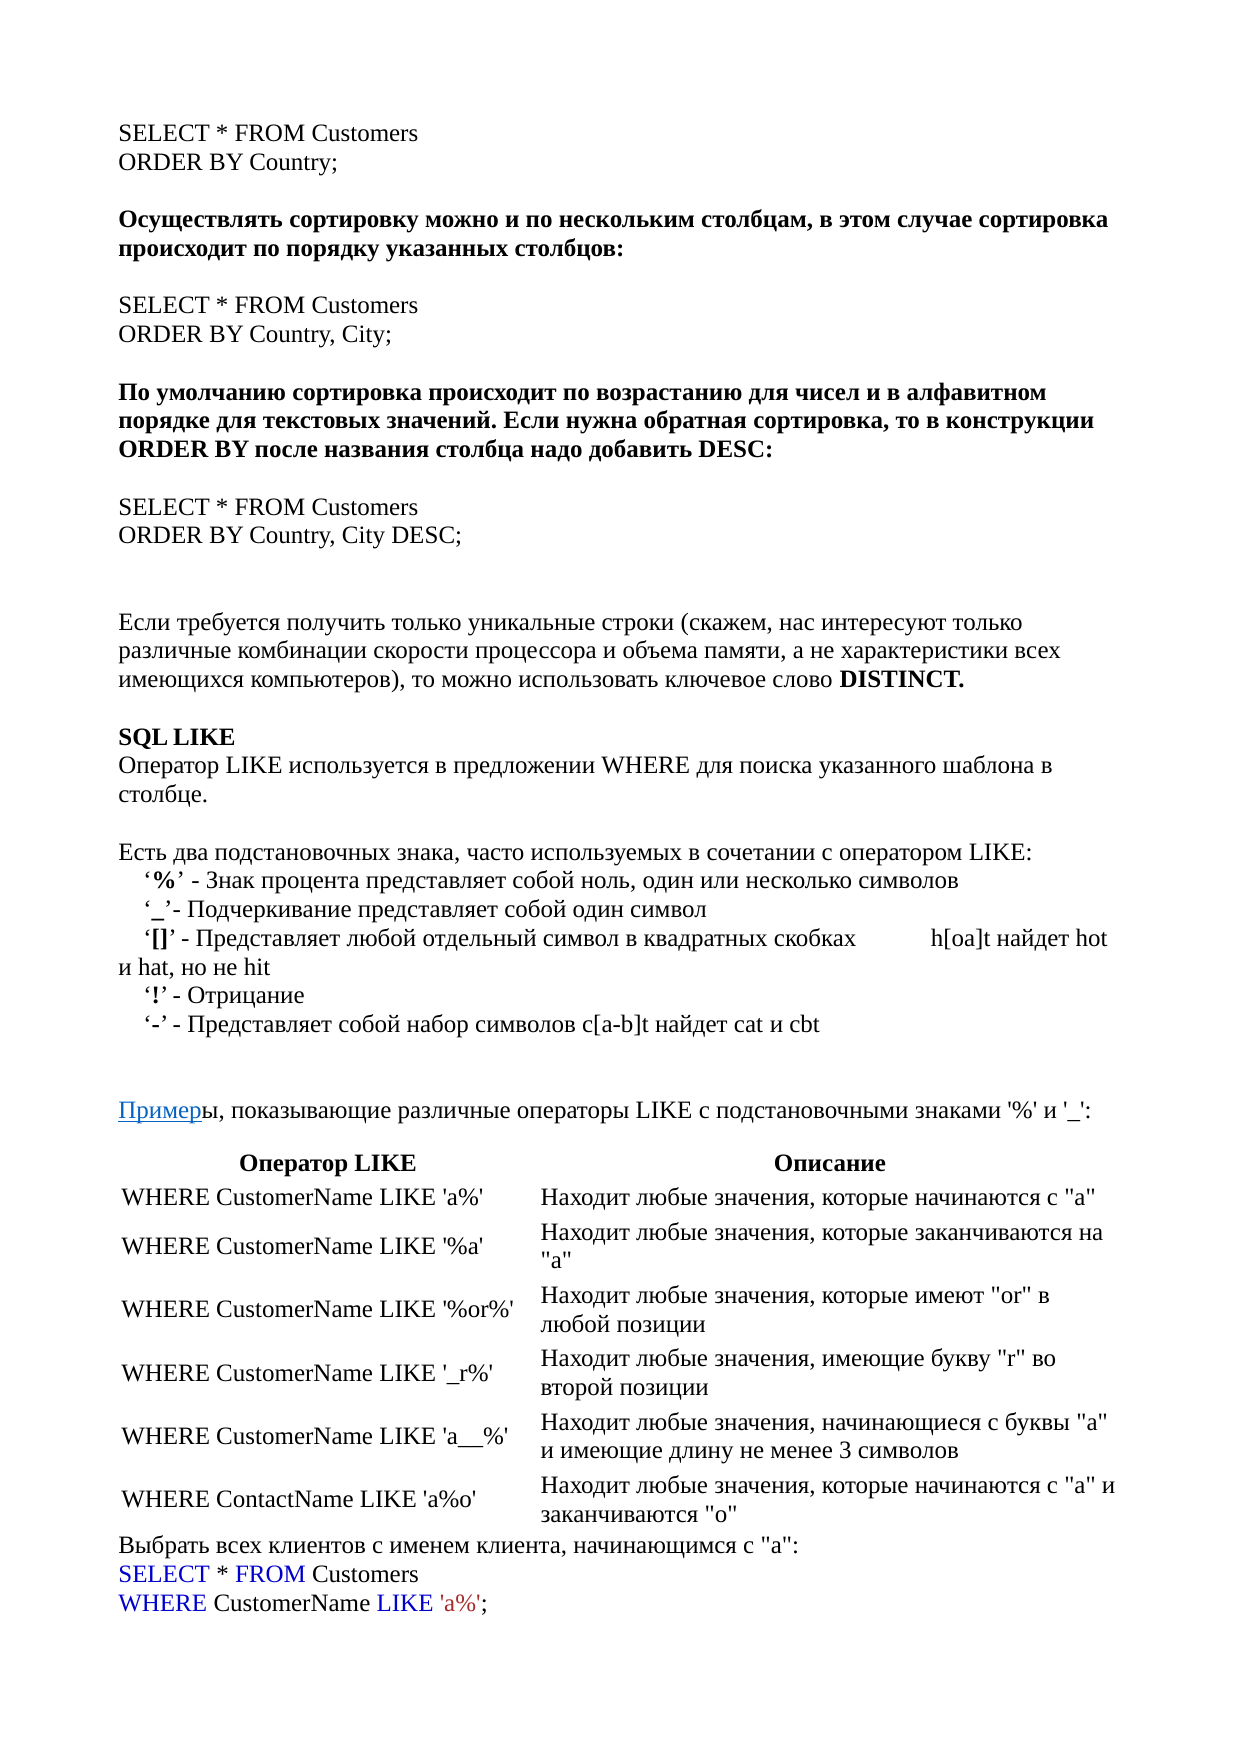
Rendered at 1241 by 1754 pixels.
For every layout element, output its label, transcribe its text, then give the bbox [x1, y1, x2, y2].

table_cell WHERE CustomerName LIKE 'a__%' [118, 1404, 537, 1467]
table_header Оператор LIKE [118, 1145, 537, 1179]
text SELECT * FROM Customers [118, 492, 1122, 521]
table_cell Находит любые значения, которые начинаются с "a" и заканчиваются "о" [538, 1467, 1122, 1531]
text ‘-’ - Представляет собой набор символов c[a-b]t найдет cat и cbt [118, 1009, 1122, 1038]
table_cell WHERE CustomerName LIKE 'a%' [118, 1179, 537, 1214]
text Оператор LIKE используется в предложении WHERE для поиска указанного шаблона в столбце. [118, 751, 1122, 808]
table_cell WHERE CustomerName LIKE '_r%' [118, 1341, 537, 1404]
text ‘_’- Подчеркивание представляет собой один символ [118, 894, 1122, 923]
table_cell Находит любые значения, которые заканчиваются на "a" [538, 1214, 1122, 1277]
text ORDER BY Country, City DESC; [118, 521, 1122, 549]
text ORDER BY Country; [118, 147, 1122, 176]
text Осуществлять сортировку можно и по нескольким столбцам, в этом случае сортировка происходит по порядку указанных столбцов: [118, 204, 1122, 262]
text ‘!’ - Отрицание [118, 981, 1122, 1009]
text SQL LIKE [118, 722, 1122, 751]
text Если требуется получить только уникальные строки (скажем, нас интересуют только различные комбинации скорости процессора и объема памяти, а не характеристики всех имеющихся компьютеров), то можно использовать ключевое слово DISTINCT. [118, 607, 1122, 693]
table_cell WHERE ContactName LIKE 'a%o' [118, 1467, 537, 1531]
table_cell Находит любые значения, имеющие букву "r" во второй позиции [538, 1341, 1122, 1404]
text ‘[]’ - Представляет любой отдельный символ в квадратных скобках h[oa]t найдет hot и hat, но не hit [118, 923, 1122, 981]
table_cell Находит любые значения, которые имеют "or" в любой позиции [538, 1277, 1122, 1341]
table_cell WHERE CustomerName LIKE '%or%' [118, 1277, 537, 1341]
text SELECT * FROM Customers [118, 291, 1122, 319]
table_header Описание [538, 1145, 1122, 1179]
text Выбрать всех клиентов с именем клиента, начинающимся с "a": [118, 1531, 1122, 1559]
table_cell WHERE CustomerName LIKE '%a' [118, 1214, 537, 1277]
text Есть два подстановочных знака, часто используемых в сочетании с оператором LIKE: [118, 837, 1122, 866]
text SELECT * FROM Customers [118, 118, 1122, 147]
text ‘%’ - Знак процента представляет собой ноль, один или несколько символов [118, 866, 1122, 894]
text ORDER BY Country, City; [118, 319, 1122, 348]
text По умолчанию сортировка происходит по возрастанию для чисел и в алфавитном порядке для текстовых значений. Если нужна обратная сортировка, то в конструкции ORDER BY после названия столбца надо добавить DESC: [118, 377, 1122, 463]
text Примеры, показывающие различные операторы LIKE с подстановочными знаками '%' и '_': [118, 1096, 1122, 1124]
table_cell Находит любые значения, начинающиеся с буквы "a" и имеющие длину не менее 3 символов [538, 1404, 1122, 1467]
text SELECT * FROM Customers WHERE CustomerName LIKE 'a%'; [118, 1559, 1122, 1617]
table_cell Находит любые значения, которые начинаются с "a" [538, 1179, 1122, 1214]
